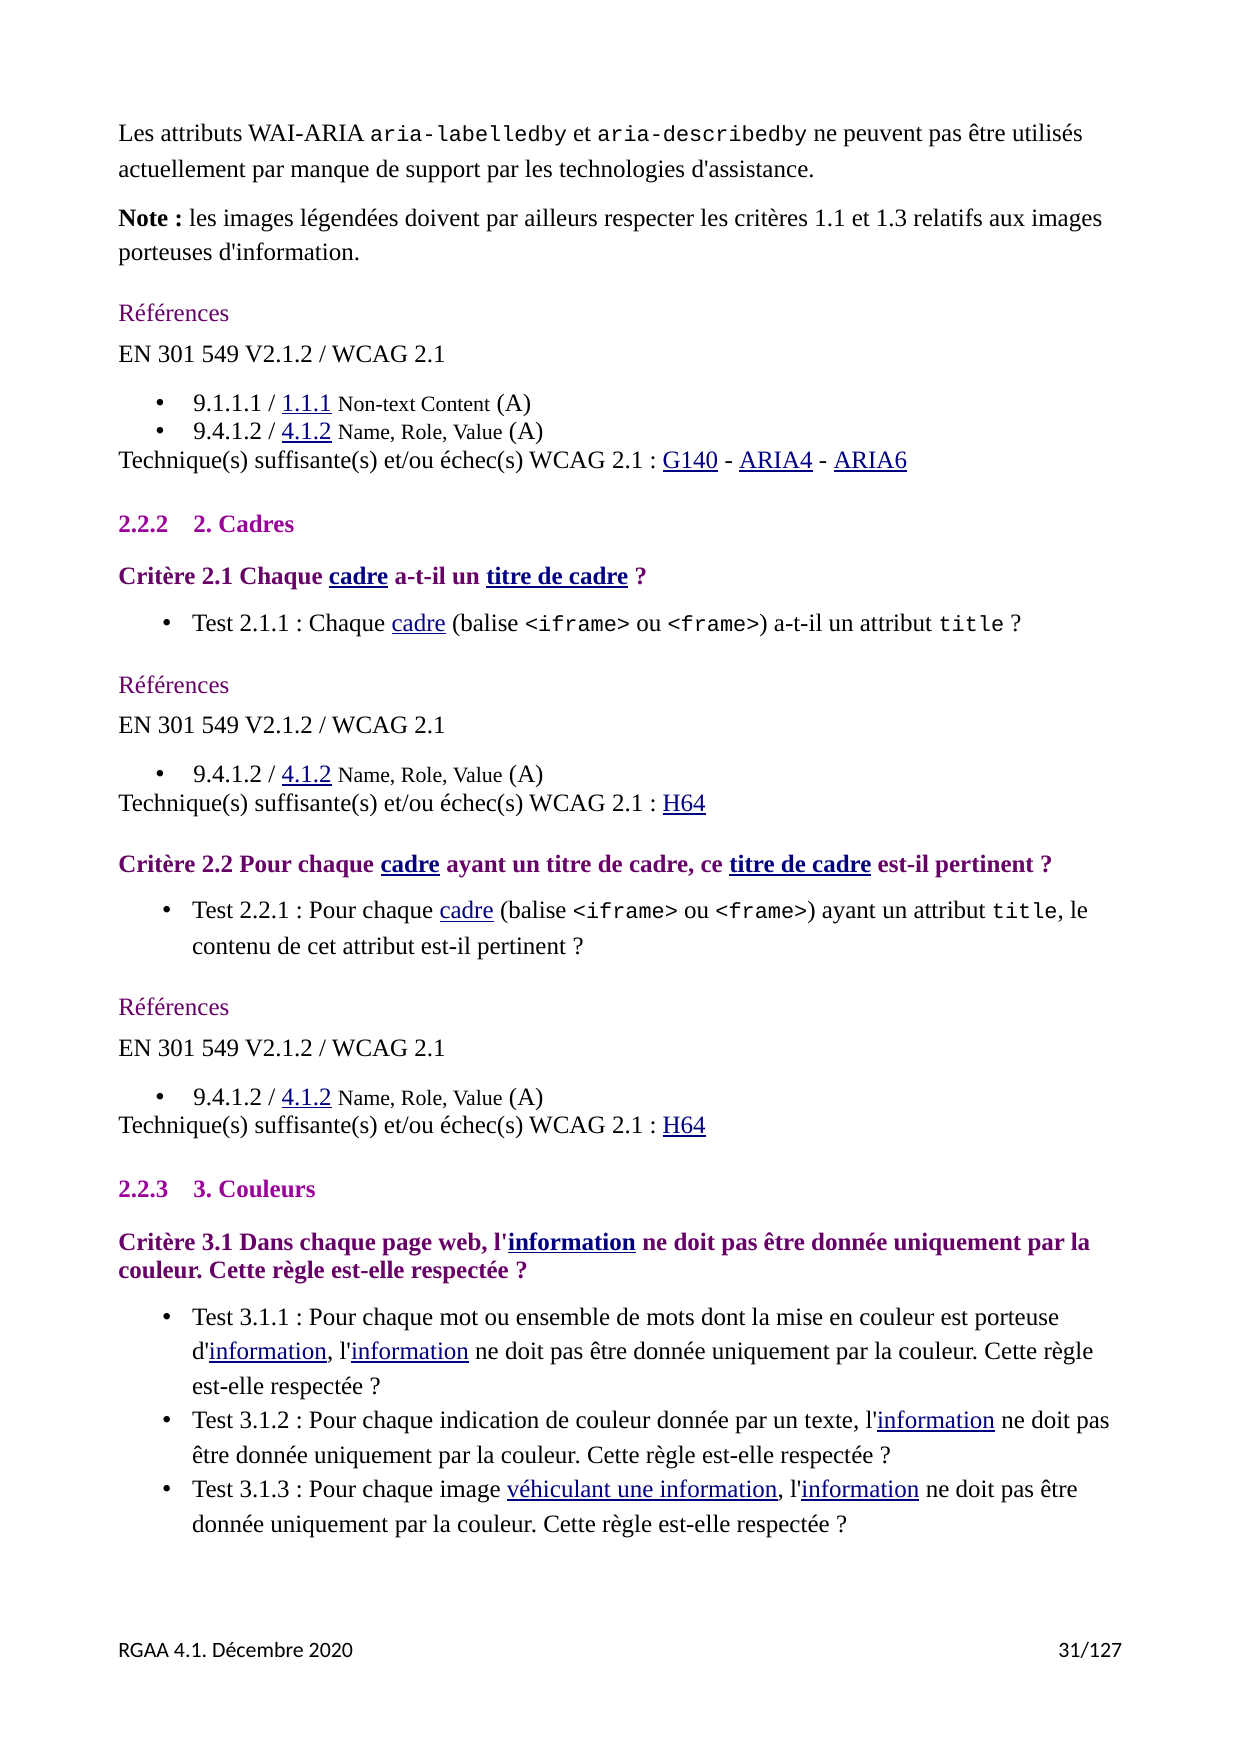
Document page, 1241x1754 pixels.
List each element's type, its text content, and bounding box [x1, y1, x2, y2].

text Technique(s) suffisante(s) et/ou échec(s) WCAG 2.1 : H64 [118, 788, 1122, 817]
subtitle Critère 2.2 Pour chaque cadre ayant un titre de cadre, ce titre de cadre est-il pertinent ? [118, 849, 1122, 878]
text EN 301 549 V2.1.2 / WCAG 2.1 [118, 1033, 1122, 1061]
list Test 3.1.2 : Pour chaque indication de couleur donnée par un texte, l'information ne doit pas être donnée uniquement par la couleur. Cette règle est-elle respectée ? [162, 1405, 1122, 1468]
list Test 2.2.1 : Pour chaque cadre (balise <iframe> ou <frame>) ayant un attribut title, le contenu de cet attribut est-il pertinent ? [162, 896, 1122, 960]
list 9.4.1.2 / 4.1.2 Name, Role, Value (A) [156, 416, 1122, 445]
text EN 301 549 V2.1.2 / WCAG 2.1 [118, 339, 1122, 367]
list 9.4.1.2 / 4.1.2 Name, Role, Value (A) [156, 1082, 1122, 1110]
subtitle Références [118, 992, 1122, 1021]
list Test 3.1.3 : Pour chaque image véhiculant une information, l'information ne doit pas être donnée uniquement par la couleur. Cette règle est-elle respectée ? [162, 1474, 1122, 1537]
text Les attributs WAI-ARIA aria-labelledby et aria-describedby ne peuvent pas être utilisés actuellement par manque de support par les technologies d'assistance. [118, 118, 1122, 182]
subtitle Références [118, 298, 1122, 327]
text Technique(s) suffisante(s) et/ou échec(s) WCAG 2.1 : H64 [118, 1110, 1122, 1139]
list 9.4.1.2 / 4.1.2 Name, Role, Value (A) [156, 759, 1122, 788]
text Technique(s) suffisante(s) et/ou échec(s) WCAG 2.1 : G140 - ARIA4 - ARIA6 [118, 445, 1122, 474]
subtitle Critère 2.1 Chaque cadre a-t-il un titre de cadre ? [118, 561, 1122, 590]
subtitle 2. Cadres [118, 509, 1122, 538]
subtitle 3. Couleurs [118, 1174, 1122, 1203]
list 9.1.1.1 / 1.1.1 Non-text Content (A) [156, 388, 1122, 416]
list Test 3.1.1 : Pour chaque mot ou ensemble de mots dont la mise en couleur est porteuse d'information, l'information ne doit pas être donnée uniquement par la couleur. Cette règle est-elle respectée ? [162, 1302, 1122, 1399]
subtitle Références [118, 670, 1122, 699]
text EN 301 549 V2.1.2 / WCAG 2.1 [118, 711, 1122, 739]
list Test 2.1.1 : Chaque cadre (balise <iframe> ou <frame>) a-t-il un attribut title ? [162, 608, 1122, 638]
subtitle Critère 3.1 Dans chaque page web, l'information ne doit pas être donnée uniquement par la couleur. Cette règle est-elle respectée ? [118, 1227, 1122, 1284]
text Note : les images légendées doivent par ailleurs respecter les critères 1.1 et 1.3 relatifs aux images porteuses d'information. [118, 203, 1122, 266]
